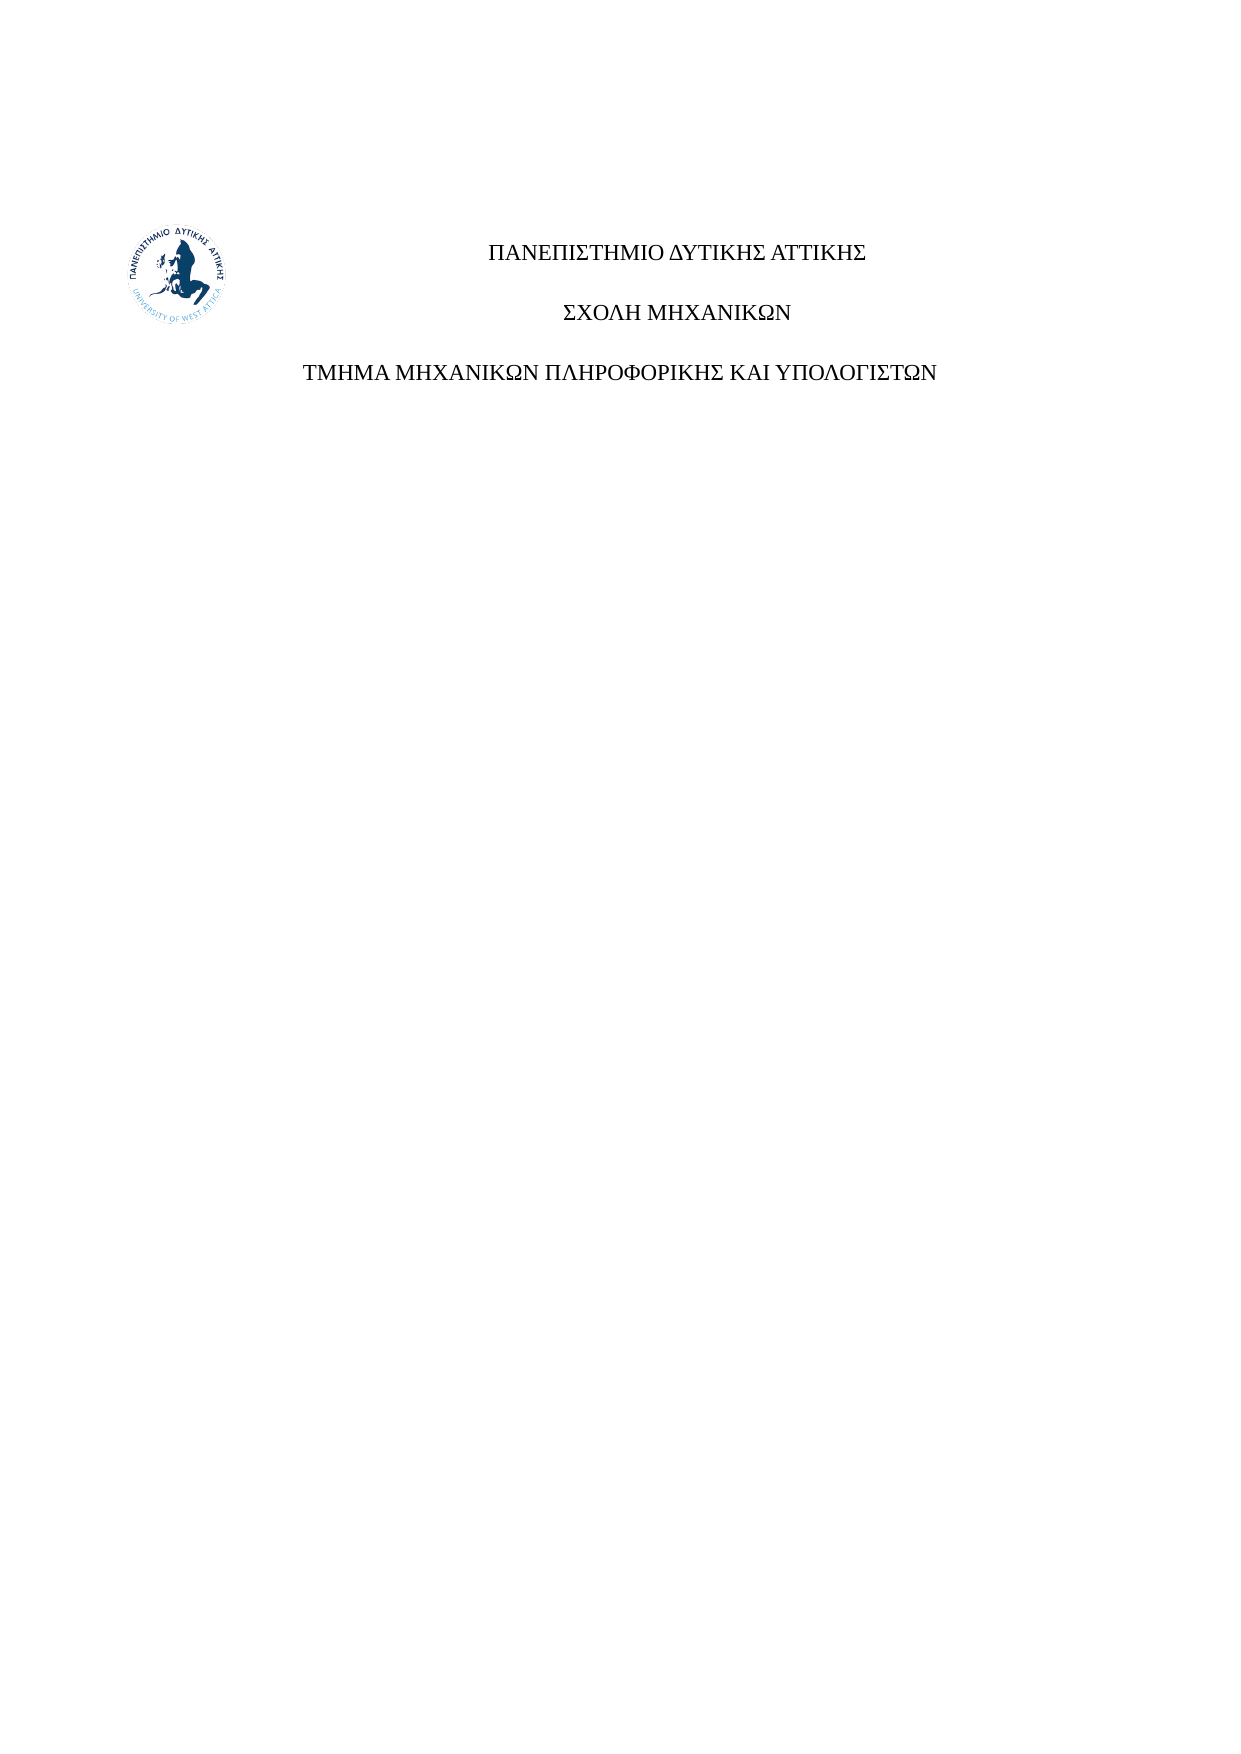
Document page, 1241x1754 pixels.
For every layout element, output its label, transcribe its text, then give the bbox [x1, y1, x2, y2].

text ΣΧΟΛΗ ΜΗΧΑΝΙΚΩΝ [233, 299, 1122, 325]
text ΠΑΝΕΠΙΣΤΗΜΙΟ ΔΥΤΙΚΗΣ ΑΤΤΙΚΗΣ [233, 238, 1122, 265]
text ΤΜΗΜΑ ΜΗΧΑΝΙΚΩΝ ΠΛΗΡΟΦΟΡΙΚΗΣ ΚΑΙ ΥΠΟΛΟΓΙΣΤΩΝ [118, 359, 1122, 416]
picture [120, 222, 233, 335]
